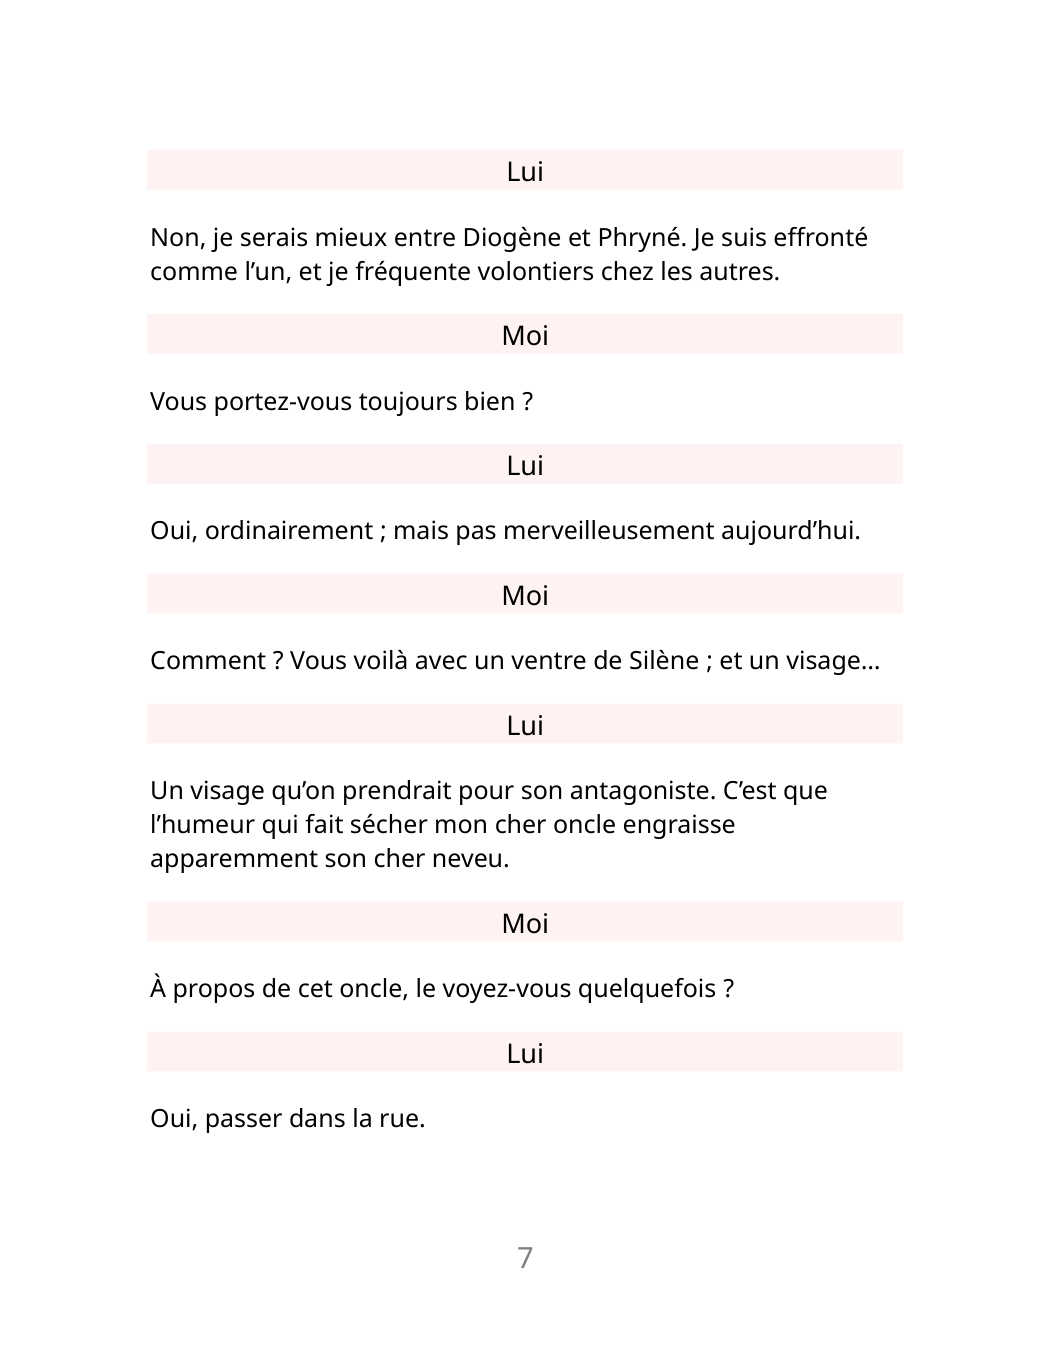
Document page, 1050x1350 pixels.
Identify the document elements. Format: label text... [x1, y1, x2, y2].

text Lui [147, 704, 903, 743]
text À propos de cet oncle, le voyez-vous quelquefois ? [150, 971, 900, 1005]
text Moi [147, 574, 903, 613]
text Non, je serais mieux entre Diogène et Phryné. Je suis effronté comme l’un, et je fréquente volontiers chez les autres. [150, 219, 900, 287]
text Lui [147, 1032, 903, 1071]
text Un visage qu’on prendrait pour son antagoniste. C’est que l’humeur qui fait sécher mon cher oncle engraisse apparemment son cher neveu. [150, 773, 900, 875]
text Lui [147, 150, 903, 190]
text Oui, ordinairement ; mais pas merveilleusement aujourd’hui. [150, 513, 900, 547]
text Comment ? Vous voilà avec un ventre de Silène ; et un visage… [150, 643, 900, 677]
text Vous portez-vous toujours bien ? [150, 383, 900, 417]
text Moi [147, 902, 903, 941]
text Moi [147, 314, 903, 354]
text Oui, passer dans la rue. [150, 1101, 900, 1135]
text Lui [147, 444, 903, 484]
